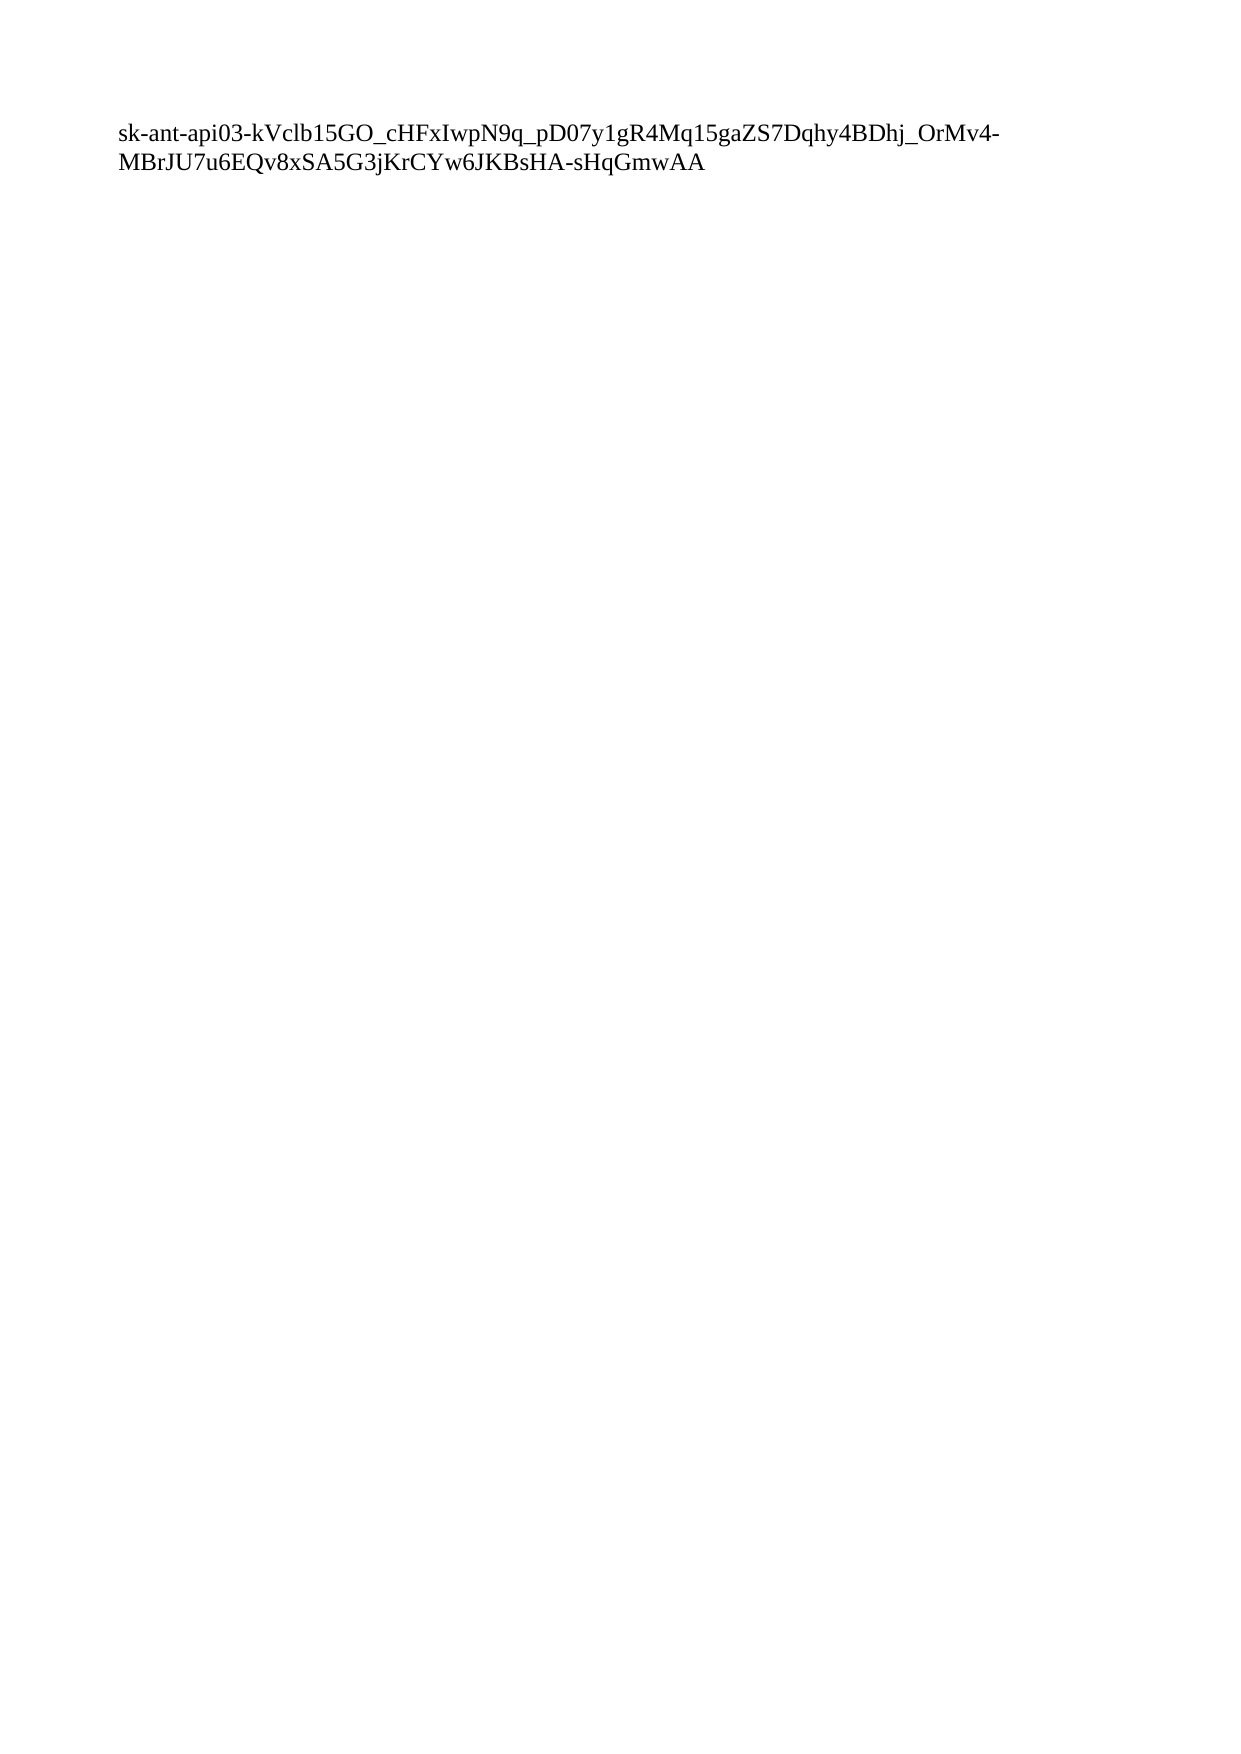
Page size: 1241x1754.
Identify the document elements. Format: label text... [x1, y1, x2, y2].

text 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 [118, 118, 1122, 176]
